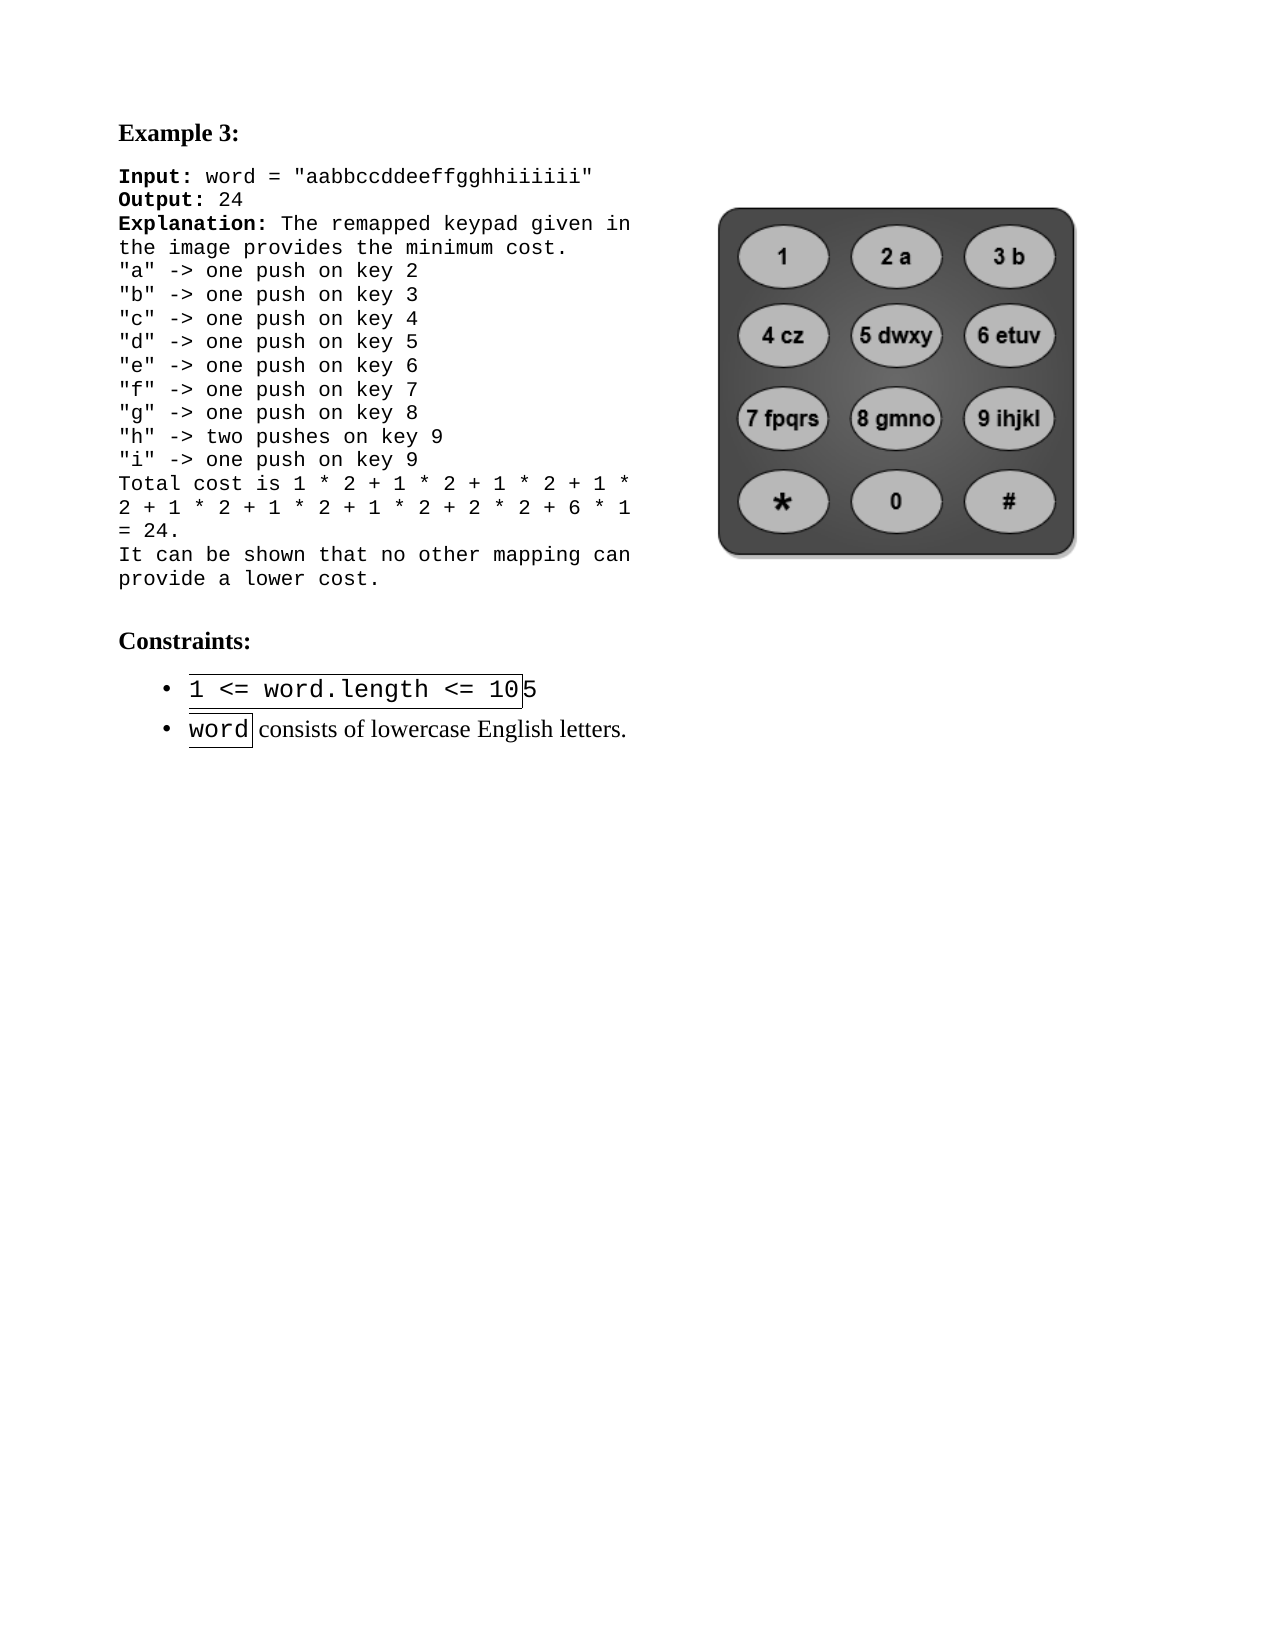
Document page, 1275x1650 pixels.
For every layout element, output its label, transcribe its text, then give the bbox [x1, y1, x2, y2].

list 1 <= word.length <= 105 [523, 674, 1157, 708]
list word consists of lowercase English letters. [253, 713, 1157, 747]
table_header Input: word = "aabbccddeeffgghhiiiiii" Output: 24 Explanation: The remapped keypad given in the image provides the minimum cost. "a" -> one push on key 2 "b" -> one push on key 3 "c" -> one push on key 4 "d" -> one push on key 5 "e" -> one push on key 6 "f" -> one push on key 7 "g" -> one push on key 8 "h" -> two pushes on key 9 "i" -> one push on key 9 Total cost is 1 * 2 + 1 * 2 + 1 * 2 + 1 * 2 + 1 * 2 + 1 * 2 + 1 * 2 + 2 * 2 + 6 * 1 = 24. It can be shown that no other mapping can provide a lower cost. [118, 166, 637, 626]
text Example 3: [118, 118, 1157, 147]
text Constraints: [118, 626, 1157, 655]
list 1 <= word.length <= 105 [162, 674, 522, 708]
list word consists of lowercase English letters. [162, 713, 252, 747]
picture [670, 165, 1124, 598]
table_header [638, 166, 1157, 626]
